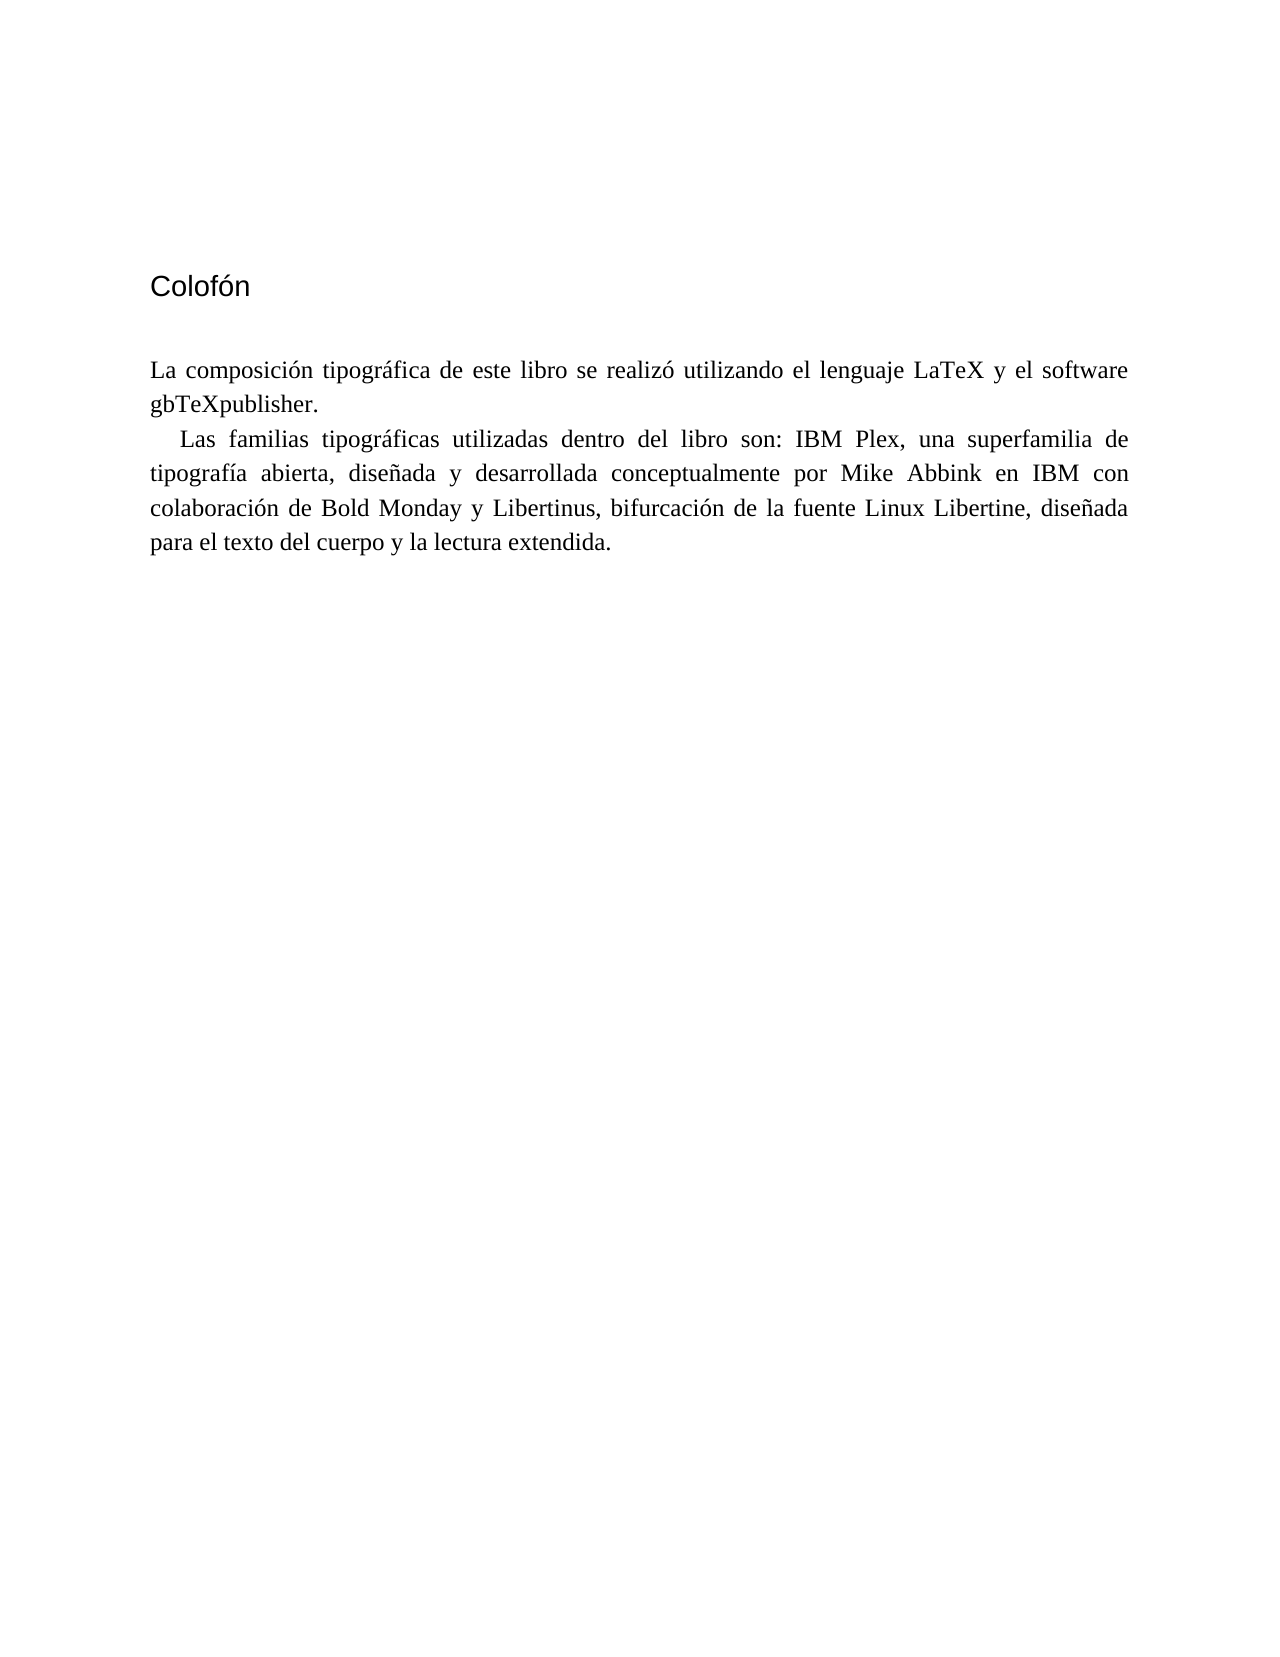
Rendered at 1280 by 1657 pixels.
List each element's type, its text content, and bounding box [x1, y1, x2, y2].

subtitle Colofón [150, 236, 1130, 303]
text La composición tipográfica de este libro se realizó utilizando el lenguaje LaTeX y el software gbTeXpublisher. [150, 355, 1130, 418]
text Las familias tipográficas utilizadas dentro del libro son: IBM Plex, una superfamilia de tipografía abierta, diseñada y desarrollada conceptualmente por Mike Abbink en IBM con colaboración de Bold Monday y Libertinus, bifurcación de la fuente Linux Libertine, diseñada para el texto del cuerpo y la lectura extendida. [150, 424, 1130, 556]
